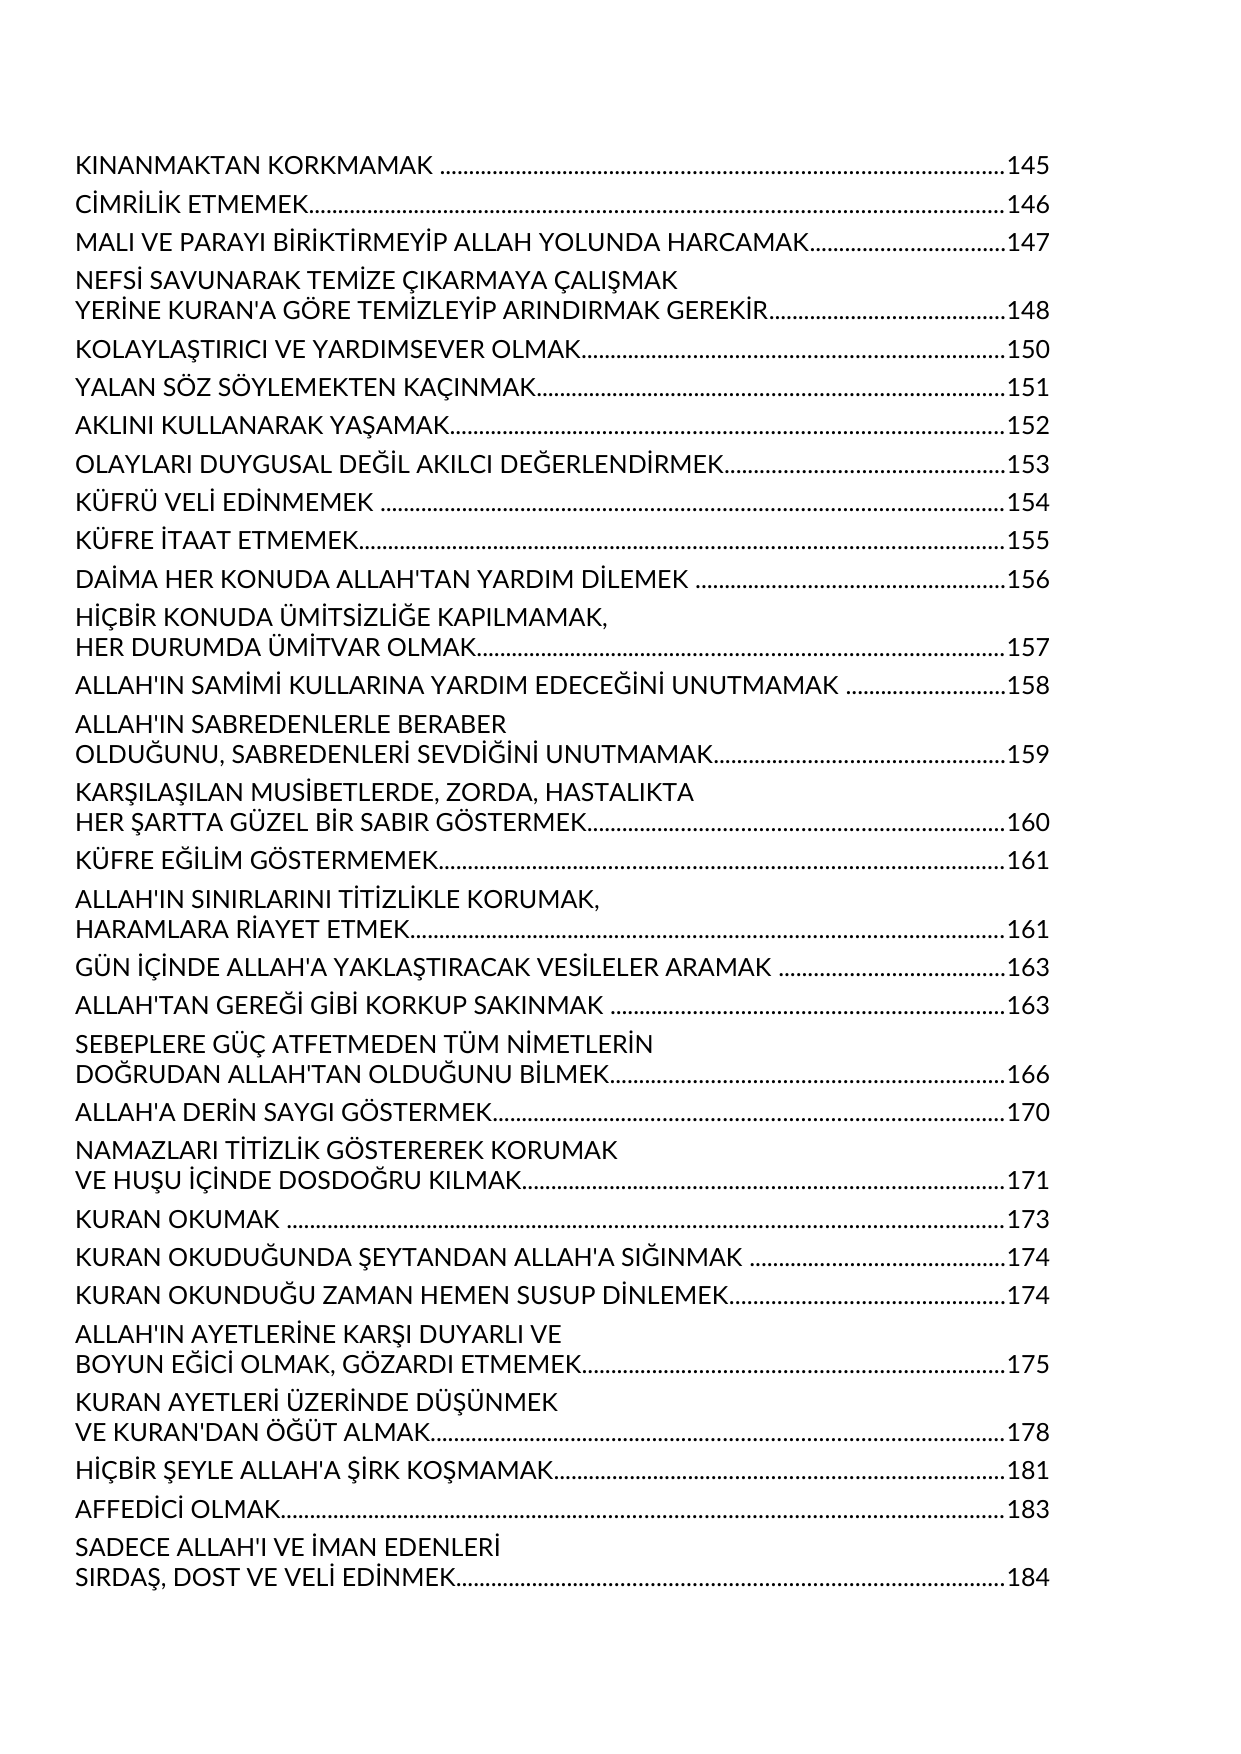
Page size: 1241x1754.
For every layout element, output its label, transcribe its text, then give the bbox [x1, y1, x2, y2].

subtitle CİMRİLİK ETMEMEK 146 [75, 188, 1165, 218]
subtitle SADECE ALLAH'I VE İMAN EDENLERİ SIRDAŞ, DOST VE VELİ EDİNMEK 184 [75, 1532, 1165, 1592]
subtitle DAİMA HER KONUDA ALLAH'TAN YARDIM DİLEMEK 156 [75, 563, 1165, 593]
subtitle ALLAH'A DERİN SAYGI GÖSTERMEK 170 [75, 1097, 1165, 1127]
subtitle HİÇBİR KONUDA ÜMİTSİZLİĞE KAPILMAMAK, HER DURUMDA ÜMİTVAR OLMAK 157 [75, 602, 1165, 662]
subtitle KURAN AYETLERİ ÜZERİNDE DÜŞÜNMEK VE KURAN'DAN ÖĞÜT ALMAK 178 [75, 1387, 1165, 1447]
subtitle ALLAH'IN SABREDENLERLE BERABER OLDUĞUNU, SABREDENLERİ SEVDİĞİNİ UNUTMAMAK 159 [75, 708, 1165, 768]
subtitle OLAYLARI DUYGUSAL DEĞİL AKILCI DEĞERLENDİRMEK 153 [75, 448, 1165, 478]
subtitle AFFEDİCİ OLMAK 183 [75, 1493, 1165, 1523]
subtitle KARŞILAŞILAN MUSİBETLERDE, ZORDA, HASTALIKTA HER ŞARTTA GÜZEL BİR SABIR GÖSTERMEK 160 [75, 777, 1165, 837]
subtitle NAMAZLARI TİTİZLİK GÖSTEREREK KORUMAK VE HUŞU İÇİNDE DOSDOĞRU KILMAK 171 [75, 1135, 1165, 1195]
subtitle NEFSİ SAVUNARAK TEMİZE ÇIKARMAYA ÇALIŞMAK YERİNE KURAN'A GÖRE TEMİZLEYİP ARINDIRMAK GEREKİR 148 [75, 265, 1165, 325]
subtitle KÜFRÜ VELİ EDİNMEMEK 154 [75, 487, 1165, 517]
subtitle HİÇBİR ŞEYLE ALLAH'A ŞİRK KOŞMAMAK 181 [75, 1455, 1165, 1485]
subtitle ALLAH'IN SINIRLARINI TİTİZLİKLE KORUMAK, HARAMLARA RİAYET ETMEK 161 [75, 883, 1165, 943]
subtitle ALLAH'IN AYETLERİNE KARŞI DUYARLI VE BOYUN EĞİCİ OLMAK, GÖZARDI ETMEMEK 175 [75, 1318, 1165, 1378]
subtitle KINANMAKTAN KORKMAMAK 145 [75, 150, 1165, 180]
subtitle KOLAYLAŞTIRICI VE YARDIMSEVER OLMAK 150 [75, 333, 1165, 363]
subtitle GÜN İÇİNDE ALLAH'A YAKLAŞTIRACAK VESİLELER ARAMAK 163 [75, 952, 1165, 982]
subtitle MALI VE PARAYI BİRİKTİRMEYİP ALLAH YOLUNDA HARCAMAK 147 [75, 227, 1165, 257]
subtitle ALLAH'TAN GEREĞİ GİBİ KORKUP SAKINMAK 163 [75, 990, 1165, 1020]
subtitle AKLINI KULLANARAK YAŞAMAK 152 [75, 410, 1165, 440]
subtitle YALAN SÖZ SÖYLEMEKTEN KAÇINMAK 151 [75, 372, 1165, 402]
subtitle KÜFRE İTAAT ETMEMEK 155 [75, 525, 1165, 555]
subtitle ALLAH'IN SAMİMİ KULLARINA YARDIM EDECEĞİNİ UNUTMAMAK 158 [75, 670, 1165, 700]
subtitle KURAN OKUMAK 173 [75, 1203, 1165, 1233]
subtitle SEBEPLERE GÜÇ ATFETMEDEN TÜM NİMETLERİN DOĞRUDAN ALLAH'TAN OLDUĞUNU BİLMEK 166 [75, 1028, 1165, 1088]
subtitle KÜFRE EĞİLİM GÖSTERMEMEK 161 [75, 845, 1165, 875]
subtitle KURAN OKUNDUĞU ZAMAN HEMEN SUSUP DİNLEMEK 174 [75, 1280, 1165, 1310]
subtitle KURAN OKUDUĞUNDA ŞEYTANDAN ALLAH'A SIĞINMAK 174 [75, 1242, 1165, 1272]
